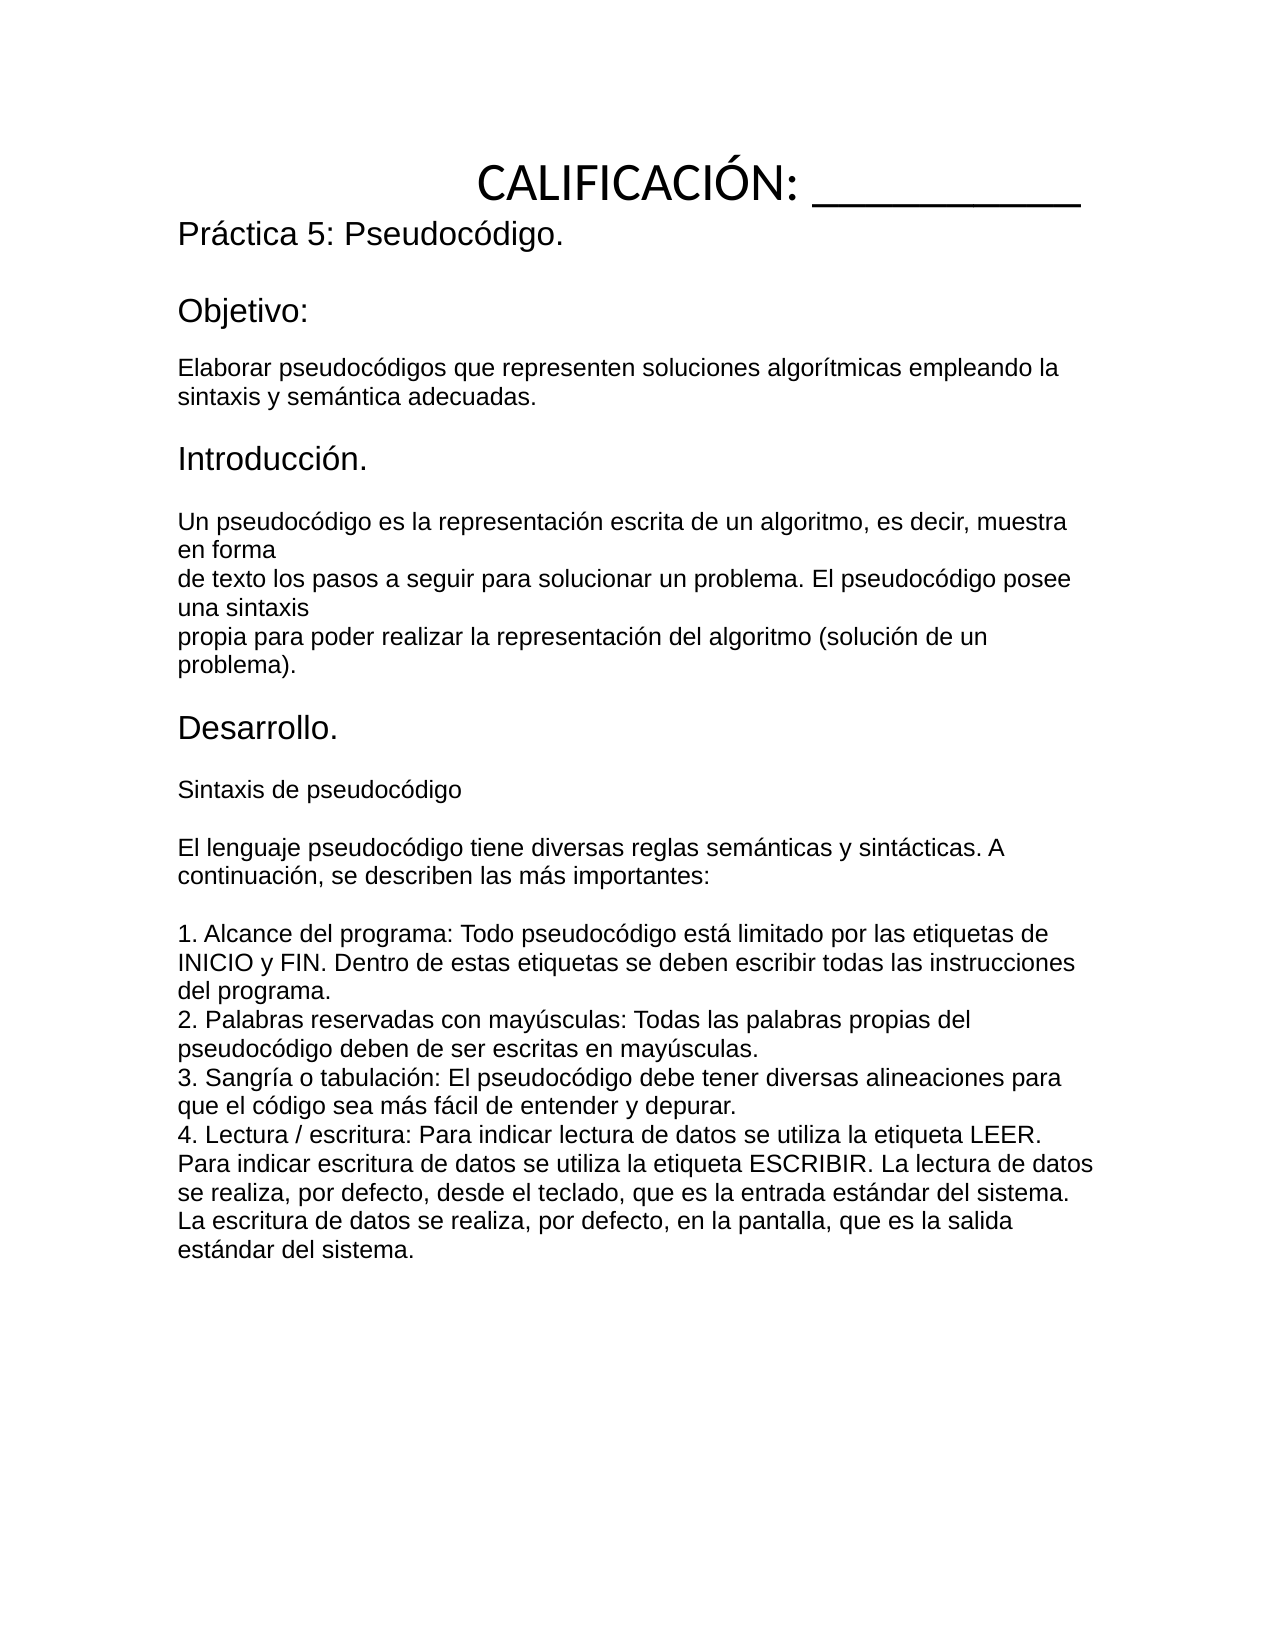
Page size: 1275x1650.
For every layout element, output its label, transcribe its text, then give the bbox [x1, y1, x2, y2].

text Objetivo: [177, 291, 1098, 329]
text propia para poder realizar la representación del algoritmo (solución de un problema). [177, 622, 1098, 679]
text Práctica 5: Pseudocódigo. [177, 214, 1098, 252]
text Desarrollo. [177, 708, 1098, 746]
text El lenguaje pseudocódigo tiene diversas reglas semánticas y sintácticas. A continuación, se describen las más importantes: [177, 832, 1098, 890]
text 2. Palabras reservadas con mayúsculas: Todas las palabras propias del pseudocódigo deben de ser escritas en mayúsculas. [177, 1005, 1098, 1062]
text 1. Alcance del programa: Todo pseudocódigo está limitado por las etiquetas de INICIO y FIN. Dentro de estas etiquetas se deben escribir todas las instrucciones del programa. [177, 919, 1098, 1005]
text 4. Lectura / escritura: Para indicar lectura de datos se utiliza la etiqueta LEER. Para indicar escritura de datos se utiliza la etiqueta ESCRIBIR. La lectura de datos se realiza, por defecto, desde el teclado, que es la entrada estándar del sistema. La escritura de datos se realiza, por defecto, en la pantalla, que es la salida estándar del sistema. [177, 1120, 1098, 1264]
text Sintaxis de pseudocódigo [177, 775, 1098, 804]
text Introducción. [177, 439, 1098, 478]
text CALIFICACIÓN: __________ [177, 148, 1098, 214]
text Un pseudocódigo es la representación escrita de un algoritmo, es decir, muestra en forma [177, 507, 1098, 564]
text Elaborar pseudocódigos que representen soluciones algorítmicas empleando la sintaxis y semántica adecuadas. [177, 353, 1098, 439]
text de texto los pasos a seguir para solucionar un problema. El pseudocódigo posee una sintaxis [177, 564, 1098, 622]
text 3. Sangría o tabulación: El pseudocódigo debe tener diversas alineaciones para que el código sea más fácil de entender y depurar. [177, 1062, 1098, 1120]
